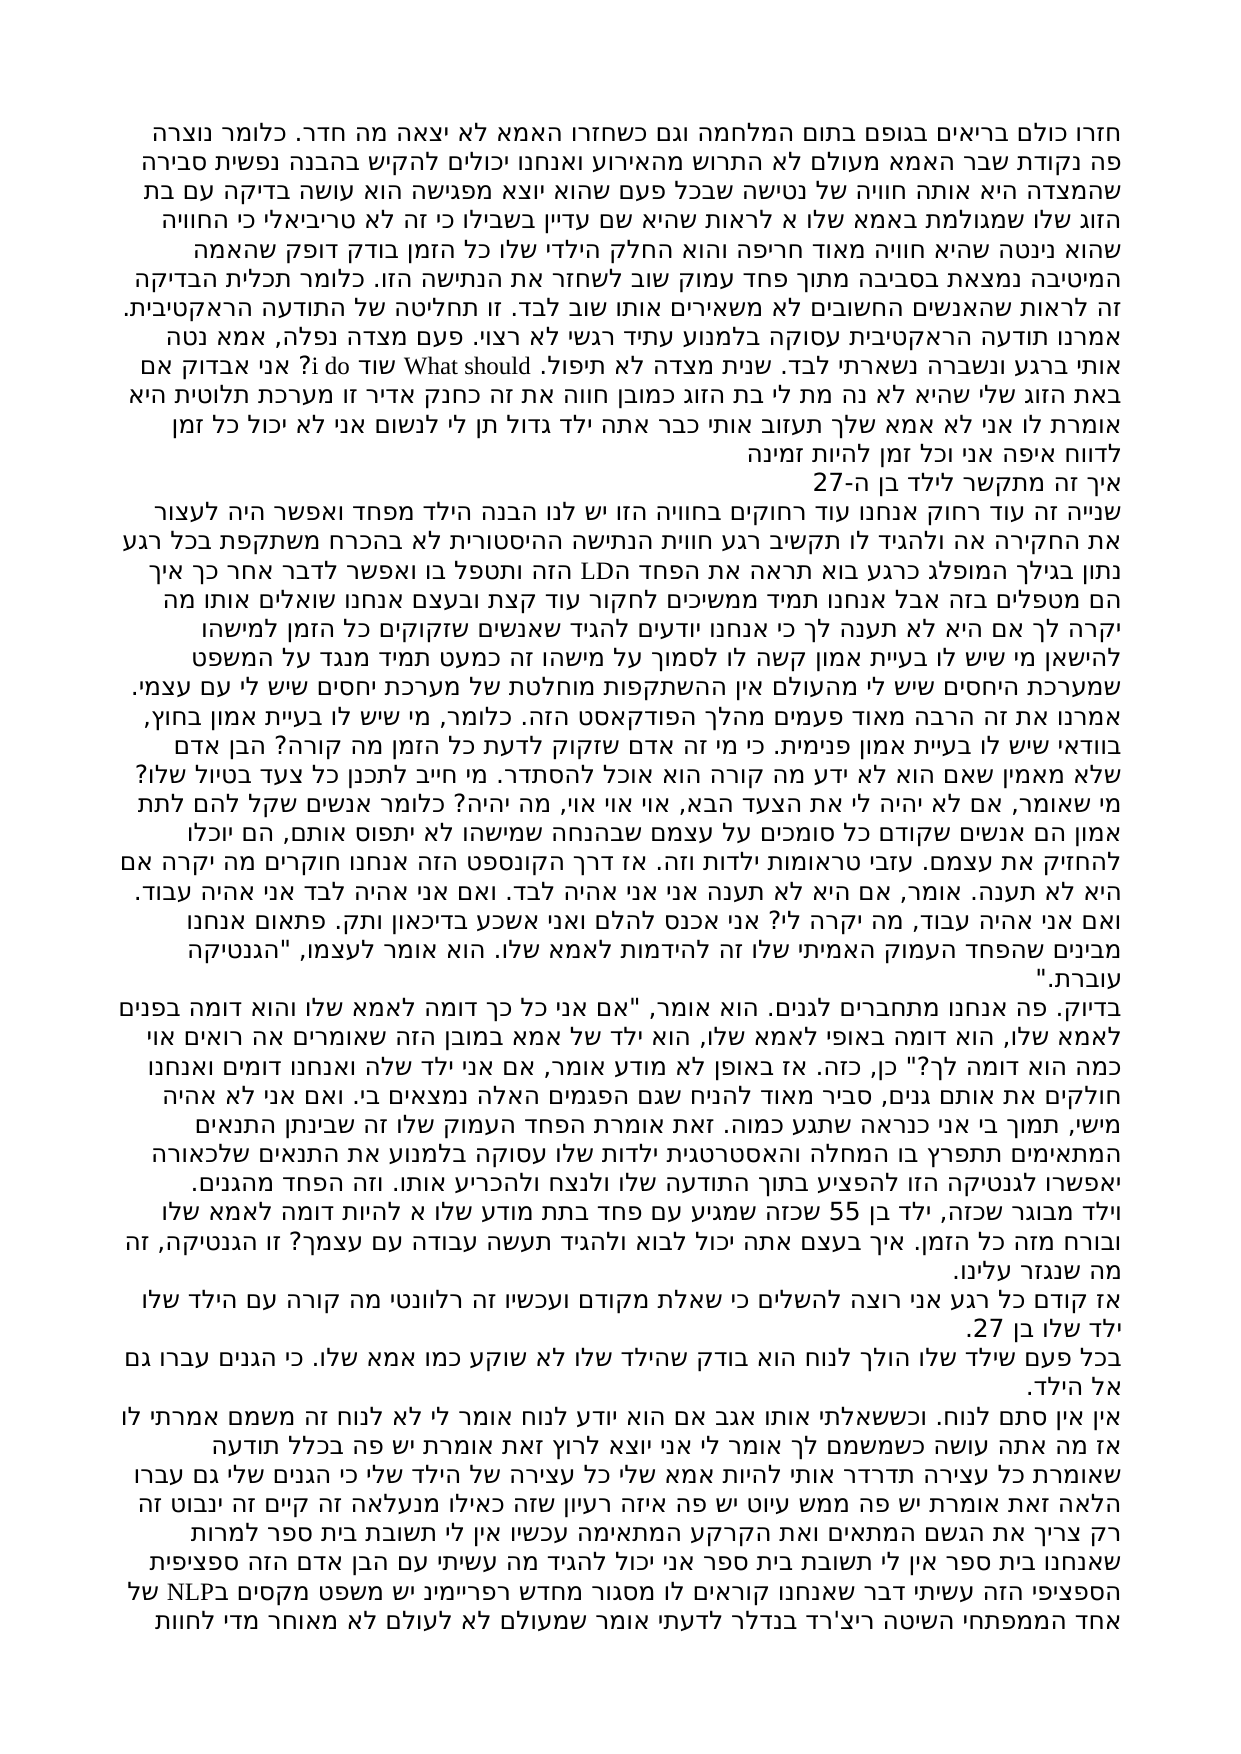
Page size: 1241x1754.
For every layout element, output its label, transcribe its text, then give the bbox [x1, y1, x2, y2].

text וילד מבוגר שכזה, ילד בן 55 שכזה שמגיע עם פחד בתת מודע שלו א להיות דומה לאמא שלו ובורח מזה כל הזמן. איך בעצם אתה יכול לבוא ולהגיד תעשה עבודה עם עצמך? זו הגנטיקה, זה מה שנגזר עלינו. [118, 1197, 1122, 1285]
text בכל פעם שילד שלו הולך לנוח הוא בודק שהילד שלו לא שוקע כמו אמא שלו. כי הגנים עברו גם אל הילד. [118, 1343, 1122, 1402]
text שנייה זה עוד רחוק אנחנו עוד רחוקים בחוויה הזו יש לנו הבנה הילד מפחד ואפשר היה לעצור את החקירה אה ולהגיד לו תקשיב רגע חווית הנתישה ההיסטורית לא בהכרח משתקפת בכל רגע נתון בגילך המופלג כרגע בוא תראה את הפחד הLD הזה ותטפל בו ואפשר לדבר אחר כך איך הם מטפלים בזה אבל אנחנו תמיד ממשיכים לחקור עוד קצת ובעצם אנחנו שואלים אותו מה יקרה לך אם היא לא תענה לך כי אנחנו יודעים להגיד שאנשים שזקוקים כל הזמן למישהו להישאן מי שיש לו בעיית אמון קשה לו לסמוך על מישהו זה כמעט תמיד מנגד על המשפט שמערכת היחסים שיש לי מהעולם אין ההשתקפות מוחלטת של מערכת יחסים שיש לי עם עצמי. אמרנו את זה הרבה מאוד פעמים מהלך הפודקאסט הזה. כלומר, מי שיש לו בעיית אמון בחוץ, בוודאי שיש לו בעיית אמון פנימית. כי מי זה אדם שזקוק לדעת כל הזמן מה קורה? הבן אדם שלא מאמין שאם הוא לא ידע מה קורה הוא אוכל להסתדר. מי חייב לתכנן כל צעד בטיול שלו? מי שאומר, אם לא יהיה לי את הצעד הבא, אוי אוי אוי, מה יהיה? כלומר אנשים שקל להם לתת אמון הם אנשים שקודם כל סומכים על עצמם שבהנחה שמישהו לא יתפוס אותם, הם יוכלו להחזיק את עצמם. עזבי טראומות ילדות וזה. אז דרך הקונספט הזה אנחנו חוקרים מה יקרה אם היא לא תענה. אומר, אם היא לא תענה אני אני אהיה לבד. ואם אני אהיה לבד אני אהיה עבוד. ואם אני אהיה עבוד, מה יקרה לי? אני אכנס להלם ואני אשכע בדיכאון ותק. פתאום אנחנו מבינים שהפחד העמוק האמיתי שלו זה להידמות לאמא שלו. הוא אומר לעצמו, "הגנטיקה עוברת." [118, 497, 1122, 993]
text אז קודם כל רגע אני רוצה להשלים כי שאלת מקודם ועכשיו זה רלוונטי מה קורה עם הילד שלו ילד שלו בן 27. [118, 1285, 1122, 1343]
text חזרו כולם בריאים בגופם בתום המלחמה וגם כשחזרו האמא לא יצאה מה חדר. כלומר נוצרה פה נקודת שבר האמא מעולם לא התרוש מהאירוע ואנחנו יכולים להקיש בהבנה נפשית סבירה שהמצדה היא אותה חוויה של נטישה שבכל פעם שהוא יוצא מפגישה הוא עושה בדיקה עם בת הזוג שלו שמגולמת באמא שלו א לראות שהיא שם עדיין בשבילו כי זה לא טריביאלי כי החוויה שהוא נינטה שהיא חוויה מאוד חריפה והוא החלק הילדי שלו כל הזמן בודק דופק שהאמה המיטיבה נמצאת בסביבה מתוך פחד עמוק שוב לשחזר את הנתישה הזו. כלומר תכלית הבדיקה זה לראות שהאנשים החשובים לא משאירים אותו שוב לבד. זו תחליטה של התודעה הראקטיבית. אמרנו תודעה הראקטיבית עסוקה בלמנוע עתיד רגשי לא רצוי. פעם מצדה נפלה, אמא נטה אותי ברגע ונשברה נשארתי לבד. שנית מצדה לא תיפול. What should שוד i do? אני אבדוק אם באת הזוג שלי שהיא לא נה מת לי בת הזוג כמובן חווה את זה כחנק אדיר זו מערכת תלוטית היא אומרת לו אני לא אמא שלך תעזוב אותי כבר אתה ילד גדול תן לי לנשום אני לא יכול כל זמן לדווח איפה אני וכל זמן להיות זמינה [118, 118, 1122, 468]
text אין אין סתם לנוח. וכששאלתי אותו אגב אם הוא יודע לנוח אומר לי לא לנוח זה משמם אמרתי לו אז מה אתה עושה כשמשמם לך אומר לי אני יוצא לרוץ זאת אומרת יש פה בכלל תודעה שאומרת כל עצירה תדרדר אותי להיות אמא שלי כל עצירה של הילד שלי כי הגנים שלי גם עברו הלאה זאת אומרת יש פה ממש עיוט יש פה איזה רעיון שזה כאילו מנעלאה זה קיים זה ינבוט זה רק צריך את הגשם המתאים ואת הקרקע המתאימה עכשיו אין לי תשובת בית ספר למרות שאנחנו בית ספר אין לי תשובת בית ספר אני יכול להגיד מה עשיתי עם הבן אדם הזה ספציפית הספציפי הזה עשיתי דבר שאנחנו קוראים לו מסגור מחדש רפריימינ יש משפט מקסים בNLP של אחד הממפתחי השיטה ריצ'רד בנדלר לדעתי אומר שמעולם לא לעולם לא מאוחר מדי לחוות ילדות מאושרת אוקיי הם עושים שם מסעות בזמן רגרסיה יציר הזמן מביאים אותך לילדות לנקודה מסוימת משנים את הפרספקטיבה והפרשנות שלך על אותו רגע ומשם אתה כאילו יוצא בן אדם חדש כי אתה כאילו לוקחים את התובנה החדשה הילדית ורצים איתה לעתיד אבל זה לא בדיוק מה שעשינו פה שאלתי אותו תראה בוא נסתכל על הילד הזה מעין אחרת מזווית אחרת מה קרה פרצה מלחמה מעולה אבא נעלם מעולה האחים נעלמו נעלם מי שאמור היה להגן עליך אמא שלך שהייתה אמורה להיות דמות עוצמתית קרסה אל תוך עצמה מצוין מה אתה עשית אומר אני לא יכולתי לקרוס אני נאלצתי להחזיק את אמא ולהחזיק את הבית אז מה ניתן להגיד על הילד הזה? ניתן להגיד עליו שלמרות שהוא היה קטן ולמרות שהוא ננתש מאחים ומאבא ומאמא הוא עדיין הצליח את הפקד. [118, 1402, 1122, 1635]
text איך זה מתקשר לילד בן ה-27 [118, 468, 1122, 497]
text בדיוק. פה אנחנו מתחברים לגנים. הוא אומר, "אם אני כל כך דומה לאמא שלו והוא דומה בפנים לאמא שלו, הוא דומה באופי לאמא שלו, הוא ילד של אמא במובן הזה שאומרים אה רואים אוי כמה הוא דומה לך?" כן, כזה. אז באופן לא מודע אומר, אם אני ילד שלה ואנחנו דומים ואנחנו חולקים את אותם גנים, סביר מאוד להניח שגם הפגמים האלה נמצאים בי. ואם אני לא אהיה מישי, תמוך בי אני כנראה שתגע כמוה. זאת אומרת הפחד העמוק שלו זה שבינתן התנאים המתאימים תתפרץ בו המחלה והאסטרטגית ילדות שלו עסוקה בלמנוע את התנאים שלכאורה יאפשרו לגנטיקה הזו להפציע בתוך התודעה שלו ולנצח ולהכריע אותו. וזה הפחד מהגנים. [118, 993, 1122, 1197]
